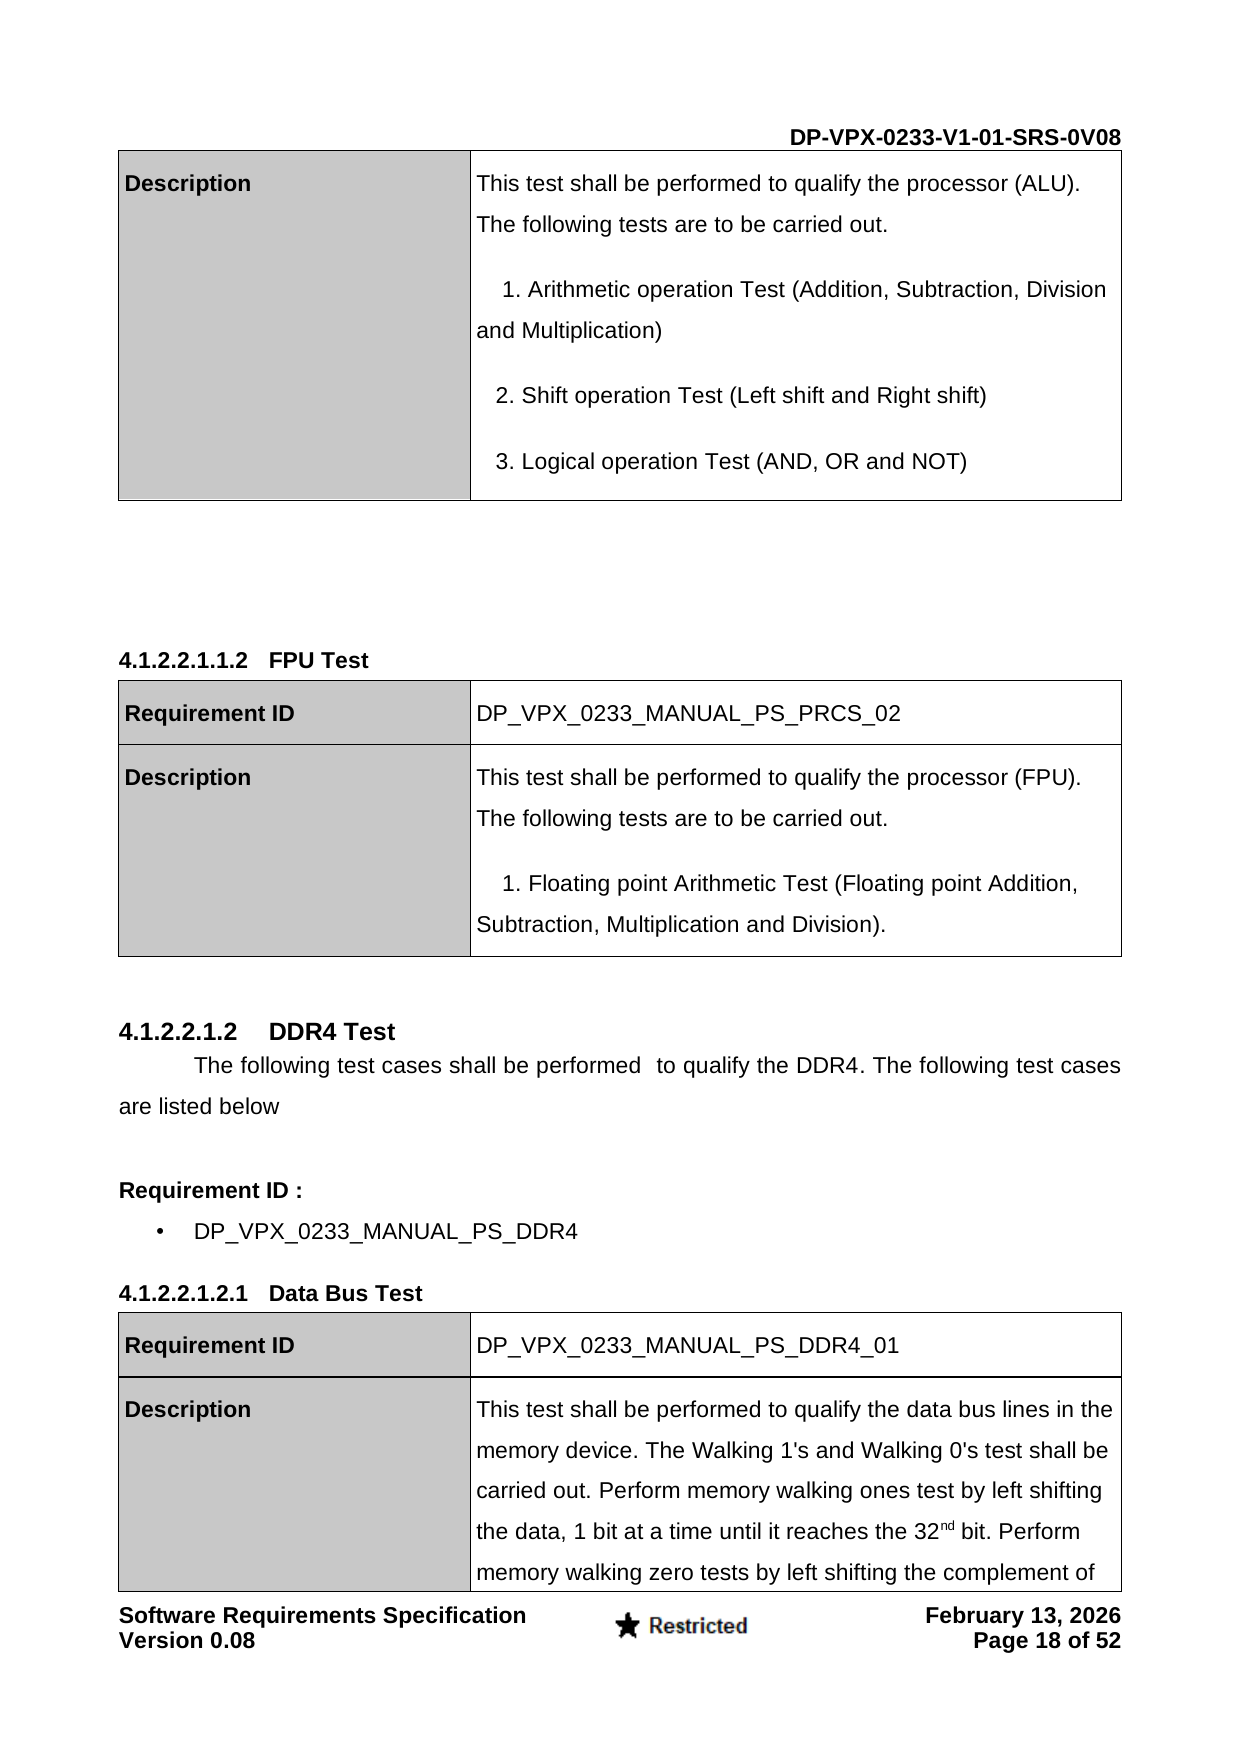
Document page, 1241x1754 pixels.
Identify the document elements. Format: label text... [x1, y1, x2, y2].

text The following test cases shall be performed to qualify the DDR4. The following test cases are listed below [118, 1052, 1122, 1119]
table_header Requirement ID [119, 681, 470, 744]
table_header DP_VPX_0233_MANUAL_PS_PRCS_02 [471, 681, 1121, 744]
subtitle DDR4 Test [118, 1022, 1122, 1045]
table_cell This test shall be performed to qualify the processor (FPU). The following tests are to be carried out. 1. Floating point Arithmetic Test (Floating point Addition, Subtraction, Multiplication and Division). [471, 745, 1121, 956]
picture [605, 1603, 761, 1648]
text Requirement ID : [118, 1176, 1122, 1203]
table_cell Description [119, 745, 470, 956]
list DP_VPX_0233_MANUAL_PS_DDR4 [156, 1217, 1122, 1244]
subtitle Data Bus Test [118, 1283, 1122, 1306]
table_cell This test shall be performed to qualify the data bus lines in the memory device. The Walking 1's and Walking 0's test shall be carried out. Perform memory walking ones test by left shifting the data, 1 bit at a time until it reaches the 32nd bit. Perform memory walking zero tests by left shifting the complement of [471, 1378, 1121, 1591]
table_header DP_VPX_0233_MANUAL_PS_DDR4_01 [471, 1313, 1121, 1376]
subtitle FPU Test [118, 651, 1122, 673]
table_cell This test shall be performed to qualify the processor (ALU). The following tests are to be carried out. 1. Arithmetic operation Test (Addition, Subtraction, Division and Multiplication) 2. Shift operation Test (Left shift and Right shift) 3. Logical operation Test (AND, OR and NOT) [471, 151, 1121, 499]
table_cell Description [119, 1378, 470, 1591]
table_header Requirement ID [119, 1313, 470, 1376]
table_cell Description [119, 151, 470, 499]
